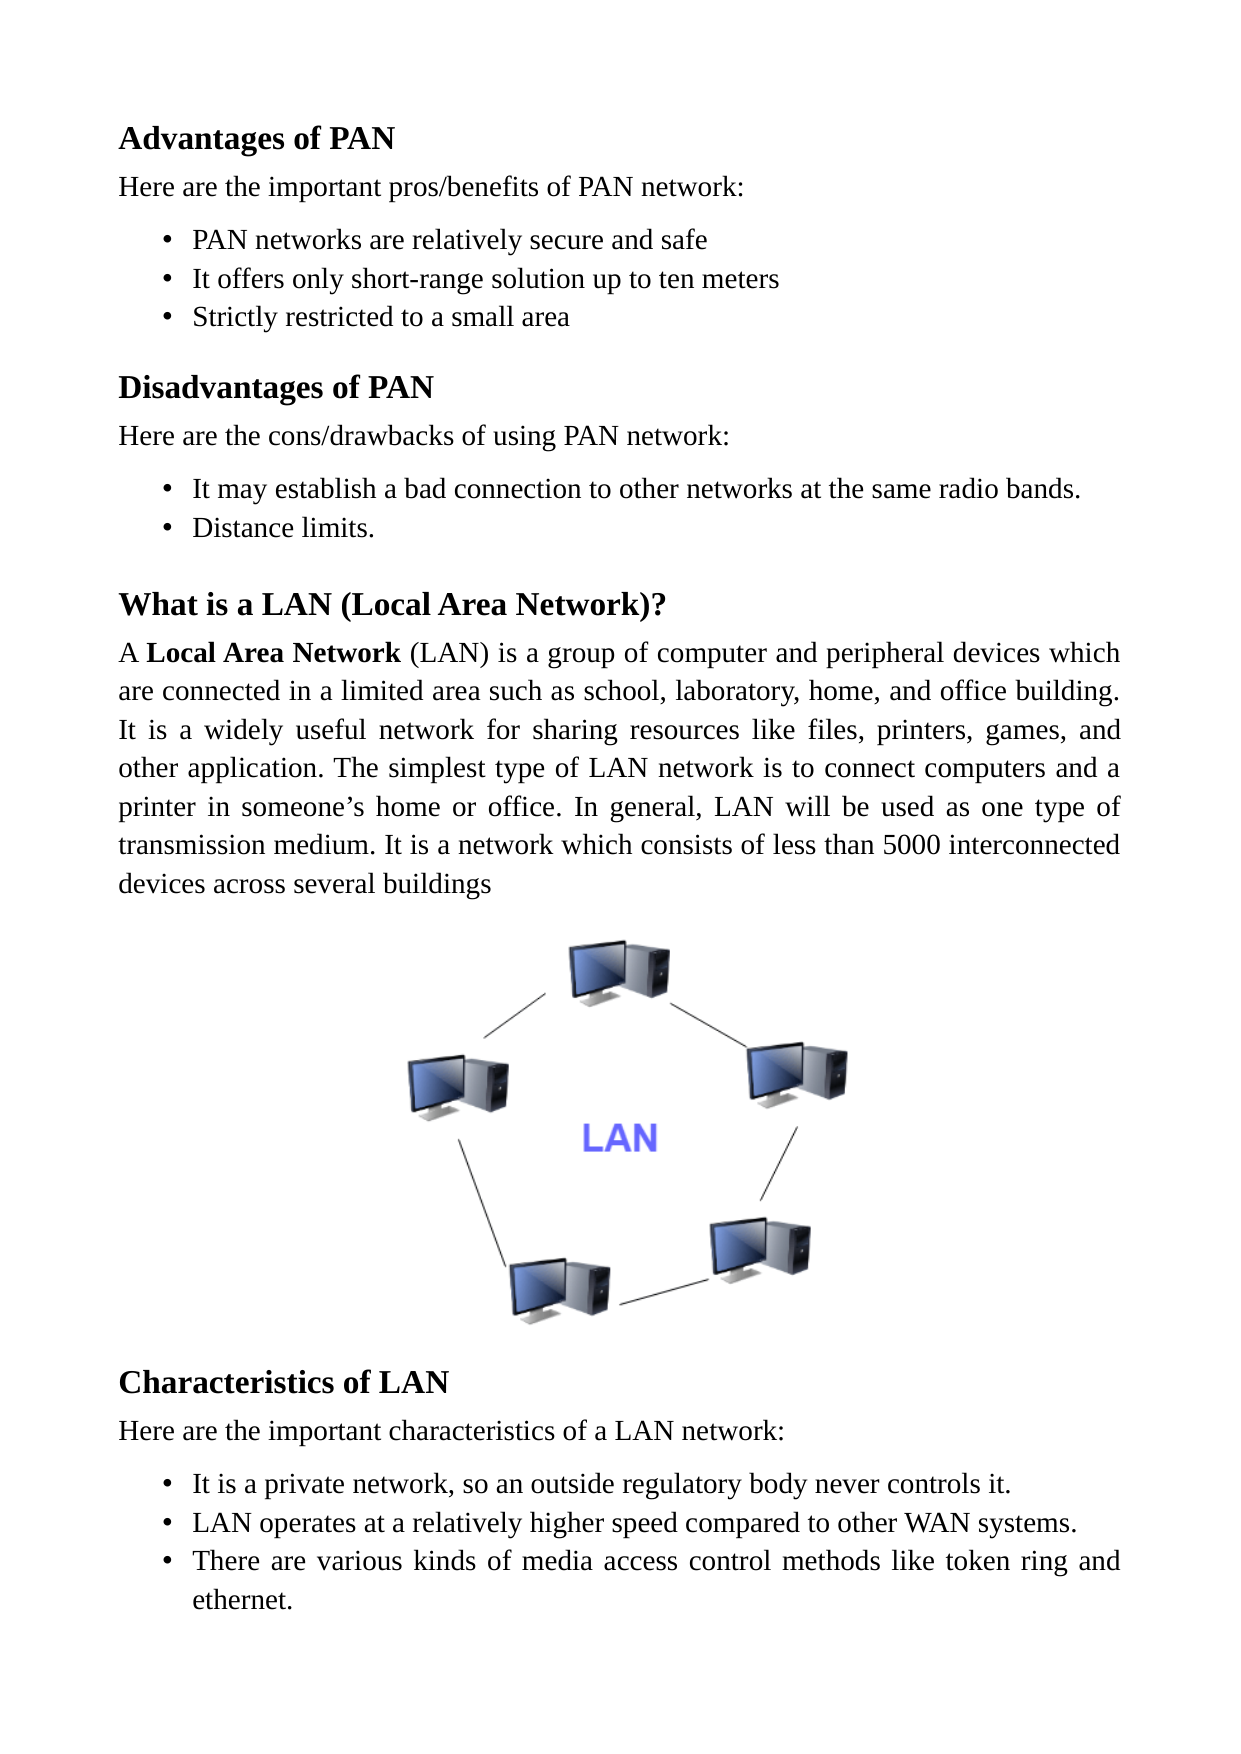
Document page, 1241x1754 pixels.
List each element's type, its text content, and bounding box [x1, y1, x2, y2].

text Here are the important pros/benefits of PAN network: [118, 169, 1122, 202]
list LAN operates at a relatively higher speed compared to other WAN systems. [162, 1505, 1122, 1538]
list It may establish a bad connection to other networks at the same radio bands. [162, 471, 1122, 505]
list Strictly restricted to a small area [162, 299, 1122, 333]
text Here are the important characteristics of a LAN network: [118, 1413, 1122, 1446]
list PAN networks are relatively secure and safe [162, 222, 1122, 256]
list It is a private network, so an outside regulatory body never controls it. [162, 1466, 1122, 1500]
subtitle Advantages of PAN [118, 118, 1122, 156]
subtitle What is a LAN (Local Area Network)? [118, 584, 1122, 622]
subtitle Characteristics of LAN [118, 1362, 1122, 1400]
subtitle Disadvantages of PAN [118, 367, 1122, 406]
text Here are the cons/drawbacks of using PAN network: [118, 418, 1122, 452]
list There are various kinds of media access control methods like token ring and ethernet. [162, 1543, 1122, 1616]
text A Local Area Network (LAN) is a group of computer and peripheral devices which are connected in a limited area such as school, laboratory, home, and office building. It is a widely useful network for sharing resources like files, printers, games, and other application. The simplest type of LAN network is to connect computers and a printer in someone’s home or office. In general, LAN will be used as one type of transmission medium. It is a network which consists of less than 5000 interconnected devices across several buildings [118, 635, 1122, 899]
list It offers only short-range solution up to ten meters [162, 261, 1122, 294]
picture [363, 919, 878, 1341]
list Distance limits. [162, 510, 1122, 543]
